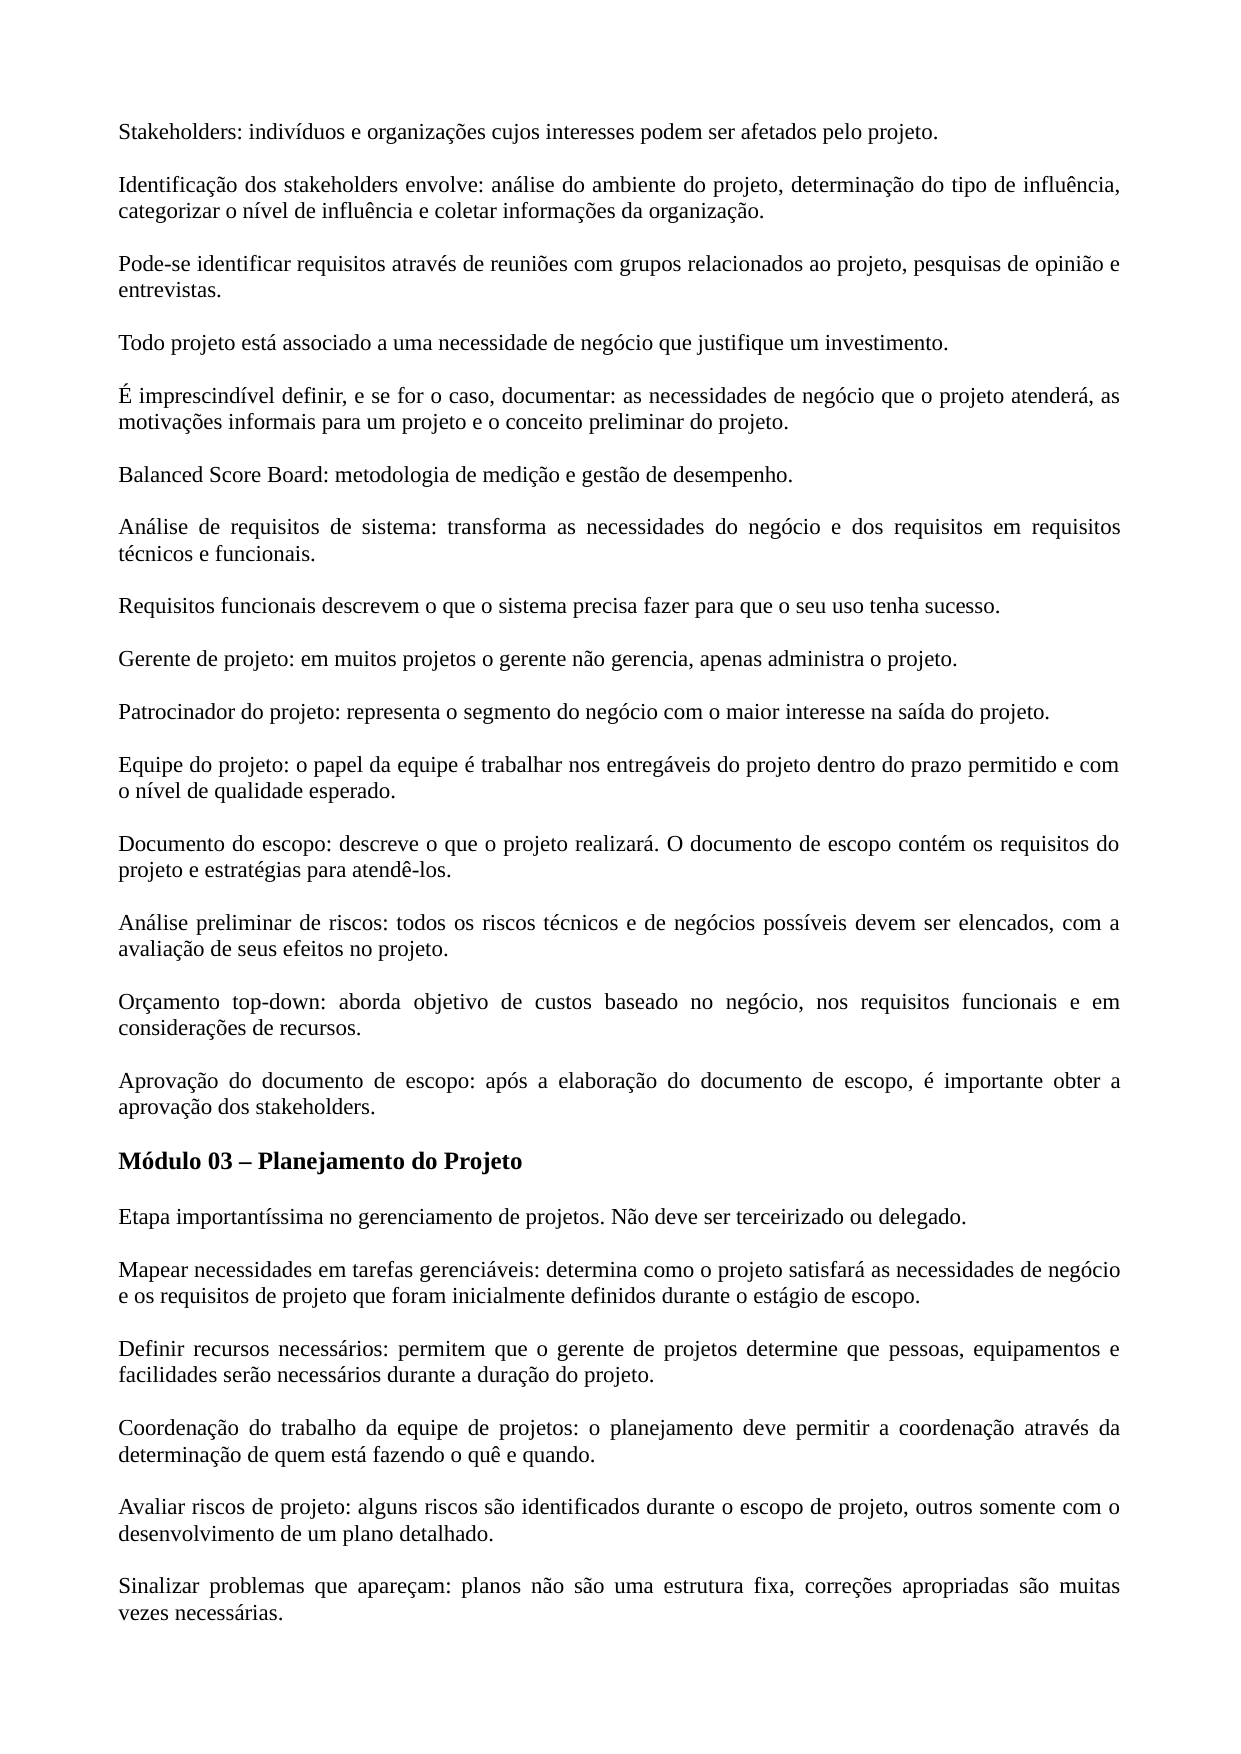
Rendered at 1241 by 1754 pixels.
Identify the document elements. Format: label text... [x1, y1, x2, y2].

text Módulo 03 – Planejamento do Projeto [118, 1146, 1122, 1175]
text Etapa importantíssima no gerenciamento de projetos. Não deve ser terceirizado ou delegado. [118, 1203, 1122, 1230]
text Pode-se identificar requisitos através de reuniões com grupos relacionados ao projeto, pesquisas de opinião e entrevistas. [118, 250, 1122, 303]
text Documento do escopo: descreve o que o projeto realizará. O documento de escopo contém os requisitos do projeto e estratégias para atendê-los. [118, 830, 1122, 882]
text Aprovação do documento de escopo: após a elaboração do documento de escopo, é importante obter a aprovação dos stakeholders. [118, 1067, 1122, 1119]
text É imprescindível definir, e se for o caso, documentar: as necessidades de negócio que o projeto atenderá, as motivações informais para um projeto e o conceito preliminar do projeto. [118, 382, 1122, 434]
text Definir recursos necessários: permitem que o gerente de projetos determine que pessoas, equipamentos e facilidades serão necessários durante a duração do projeto. [118, 1335, 1122, 1388]
text Equipe do projeto: o papel da equipe é trabalhar nos entregáveis do projeto dentro do prazo permitido e com o nível de qualidade esperado. [118, 751, 1122, 803]
text Patrocinador do projeto: representa o segmento do negócio com o maior interesse na saída do projeto. [118, 698, 1122, 724]
text Orçamento top-down: aborda objetivo de custos baseado no negócio, nos requisitos funcionais e em considerações de recursos. [118, 988, 1122, 1041]
text Stakeholders: indivíduos e organizações cujos interesses podem ser afetados pelo projeto. [118, 118, 1122, 144]
text Análise de requisitos de sistema: transforma as necessidades do negócio e dos requisitos em requisitos técnicos e funcionais. [118, 513, 1122, 566]
text Avaliar riscos de projeto: alguns riscos são identificados durante o escopo de projeto, outros somente com o desenvolvimento de um plano detalhado. [118, 1493, 1122, 1546]
text Mapear necessidades em tarefas gerenciáveis: determina como o projeto satisfará as necessidades de negócio e os requisitos de projeto que foram inicialmente definidos durante o estágio de escopo. [118, 1256, 1122, 1309]
text Todo projeto está associado a uma necessidade de negócio que justifique um investimento. [118, 329, 1122, 355]
text Análise preliminar de riscos: todos os riscos técnicos e de negócios possíveis devem ser elencados, com a avaliação de seus efeitos no projeto. [118, 909, 1122, 961]
text Identificação dos stakeholders envolve: análise do ambiente do projeto, determinação do tipo de influência, categorizar o nível de influência e coletar informações da organização. [118, 171, 1122, 223]
text Gerente de projeto: em muitos projetos o gerente não gerencia, apenas administra o projeto. [118, 645, 1122, 672]
text Sinalizar problemas que apareçam: planos não são uma estrutura fixa, correções apropriadas são muitas vezes necessárias. [118, 1572, 1122, 1625]
text Coordenação do trabalho da equipe de projetos: o planejamento deve permitir a coordenação através da determinação de quem está fazendo o quê e quando. [118, 1414, 1122, 1467]
text Balanced Score Board: metodologia de medição e gestão de desempenho. [118, 461, 1122, 487]
text Requisitos funcionais descrevem o que o sistema precisa fazer para que o seu uso tenha sucesso. [118, 592, 1122, 619]
